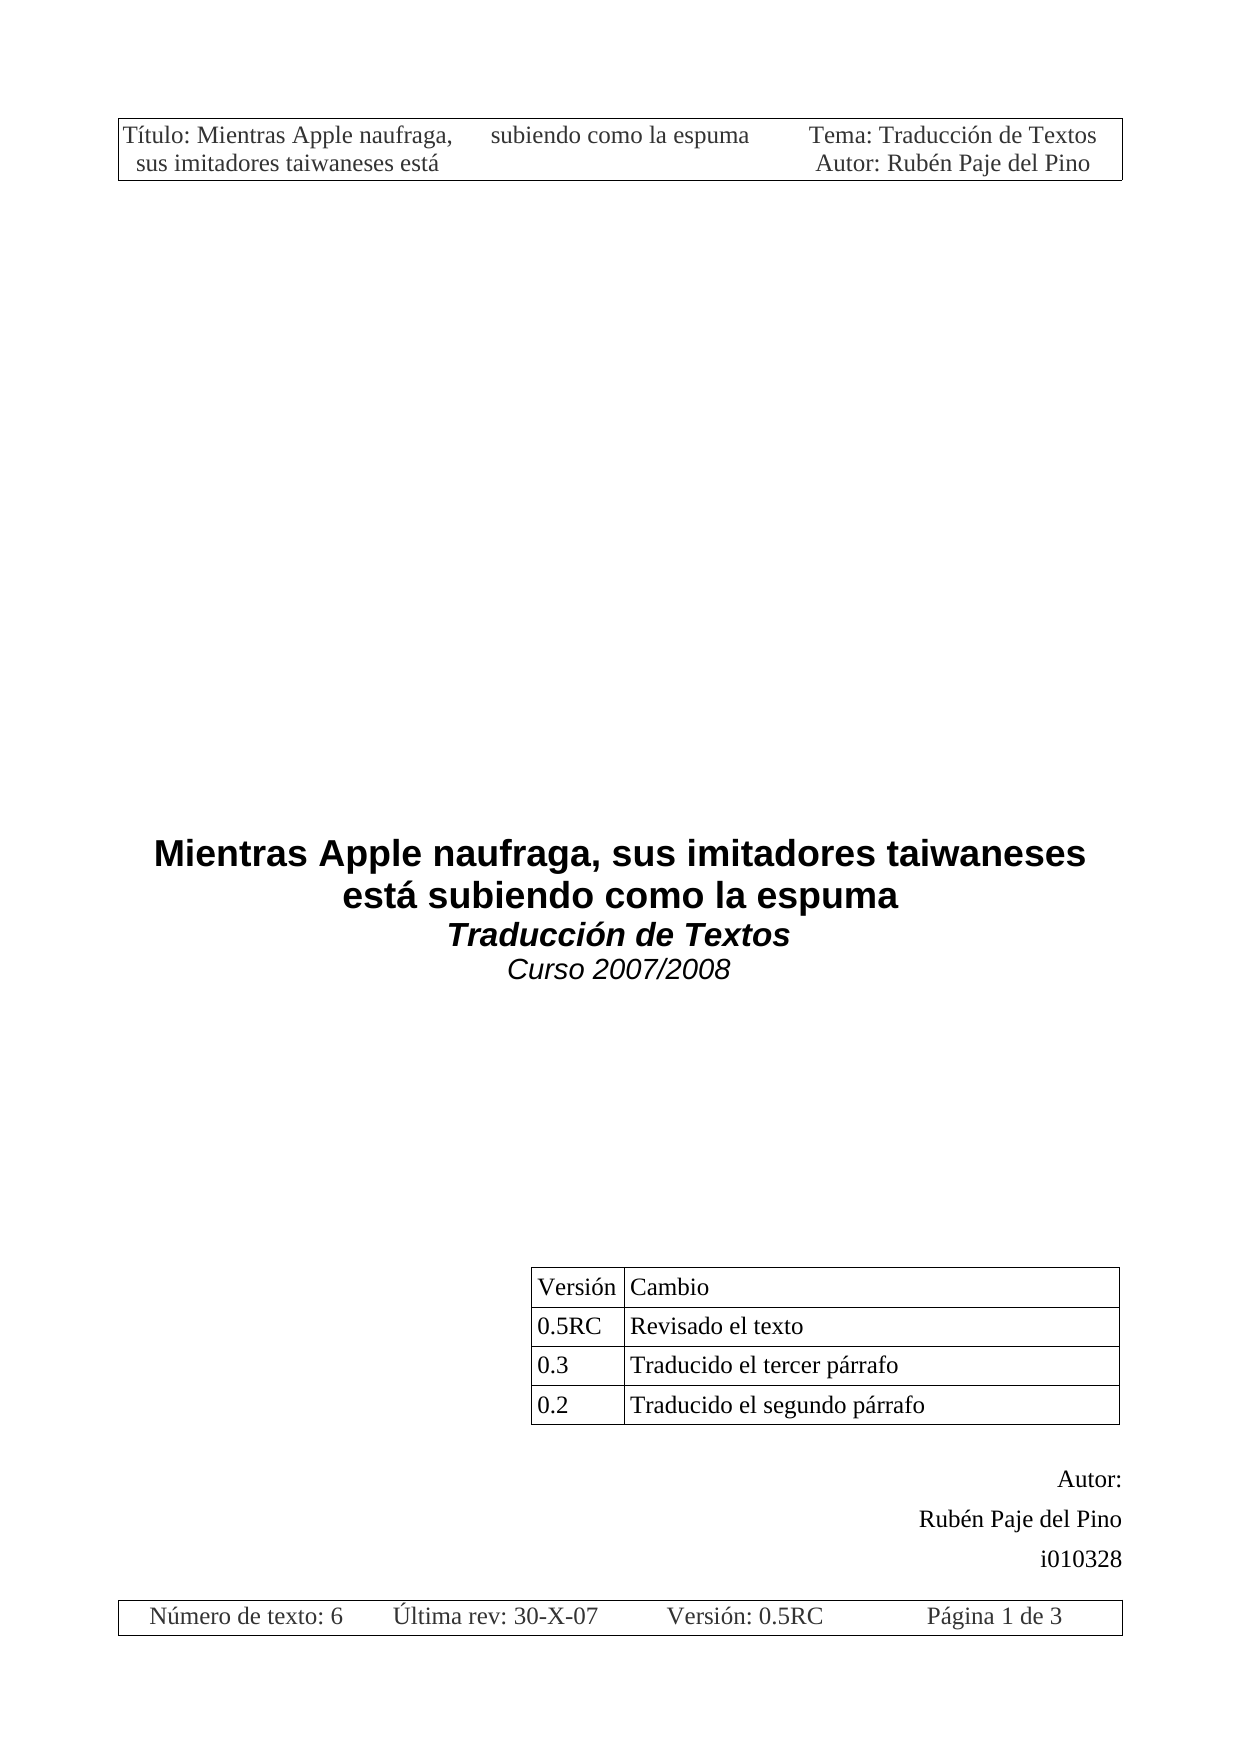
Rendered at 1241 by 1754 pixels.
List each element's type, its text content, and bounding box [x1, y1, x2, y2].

text Rubén Paje del Pino [118, 1505, 1122, 1533]
text i010328 [118, 1545, 1122, 1573]
text Mientras Apple naufraga, sus imitadores taiwaneses está subiendo como la espuma [118, 832, 1122, 916]
table_cell Traducido el segundo párrafo [625, 1386, 1119, 1424]
table_header Cambio [625, 1268, 1119, 1307]
text Curso 2007/2008 [118, 953, 1122, 986]
table_cell Revisado el texto [625, 1308, 1119, 1346]
table_cell Traducido el tercer párrafo [625, 1347, 1119, 1385]
table_cell 0.2 [532, 1386, 624, 1424]
table_header Versión [532, 1268, 624, 1307]
text Traducción de Textos [118, 916, 1122, 953]
table_cell 0.5RC [532, 1308, 624, 1346]
table_cell 0.3 [532, 1347, 624, 1385]
text Autor: [118, 1465, 1122, 1492]
